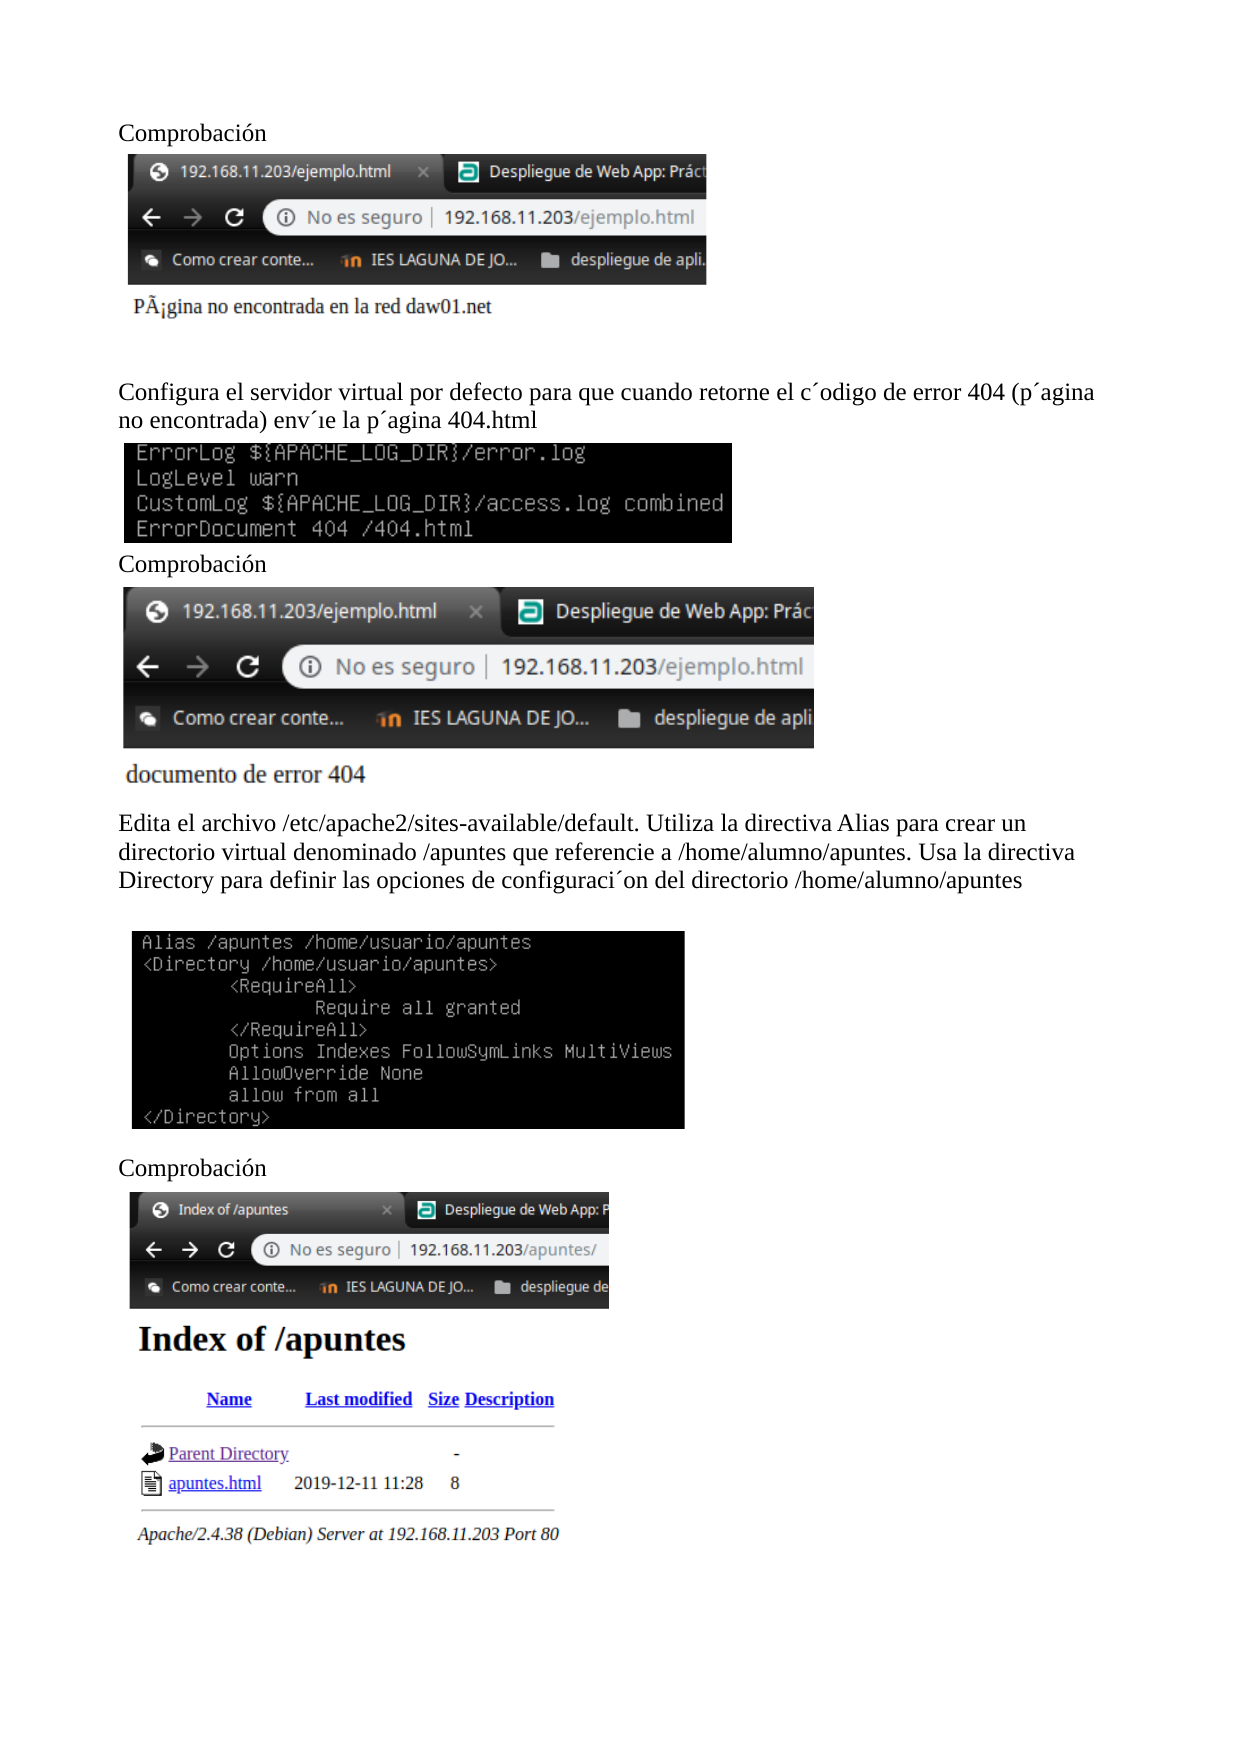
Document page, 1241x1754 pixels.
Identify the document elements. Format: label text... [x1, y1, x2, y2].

picture [127, 154, 707, 364]
picture [123, 587, 814, 794]
text Comprobación [118, 1153, 1122, 1182]
picture [129, 1192, 609, 1564]
picture [131, 931, 685, 1129]
text Configura el servidor virtual por defecto para que cuando retorne el c´odigo de error 404 (p´agina no encontrada) env´ıe la p´agina 404.html [118, 377, 1122, 434]
text Edita el archivo /etc/apache2/sites-available/default. Utiliza la directiva Alias para crear un directorio virtual denominado /apuntes que referencie a /home/alumno/apuntes. Usa la directiva Directory para definir las opciones de configuraci´on del directorio /home/alumno/apuntes [118, 808, 1122, 894]
text Comprobación [118, 118, 1122, 147]
text Comprobación [118, 549, 1122, 578]
picture [124, 443, 732, 543]
